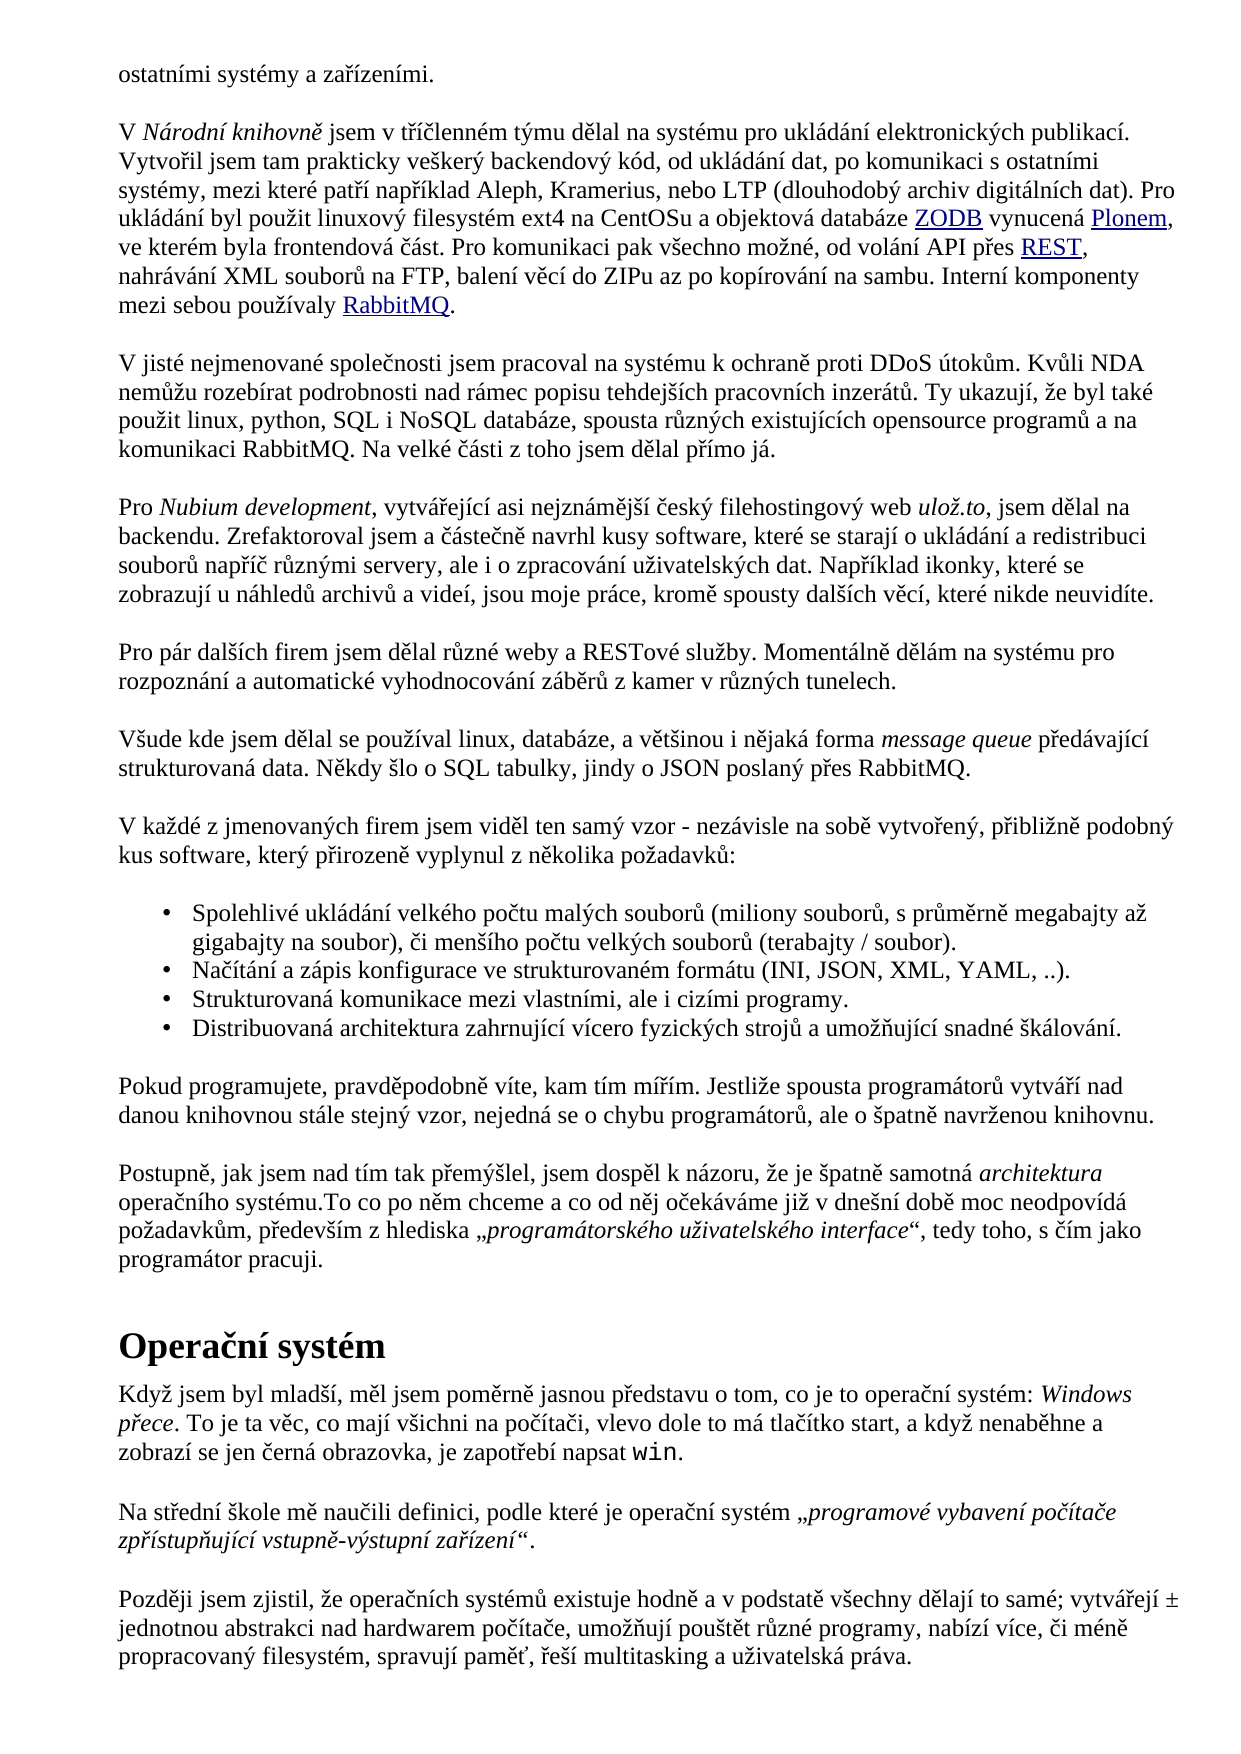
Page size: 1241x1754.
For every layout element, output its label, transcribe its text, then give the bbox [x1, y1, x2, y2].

text V Národní knihovně jsem v tříčlenném týmu dělal na systému pro ukládání elektronických publikací. Vytvořil jsem tam prakticky veškerý backendový kód, od ukládání dat, po komunikaci s ostatními systémy, mezi které patří například Aleph, Kramerius, nebo LTP (dlouhodobý archiv digitálních dat). Pro ukládání byl použit linuxový filesystém ext4 na CentOSu a objektová databáze ZODB vynucená Plonem, ve kterém byla frontendová část. Pro komunikaci pak všechno možné, od volání API přes REST, nahrávání XML souborů na FTP, balení věcí do ZIPu az po kopírování na sambu. Interní komponenty mezi sebou používaly RabbitMQ. [118, 117, 1181, 318]
text Všude kde jsem dělal se používal linux, databáze, a většinou i nějaká forma message queue předávající strukturovaná data. Někdy šlo o SQL tabulky, jindy o JSON poslaný přes RabbitMQ. [118, 724, 1181, 781]
text Pro Nubium development, vytvářející asi nejznámější český filehostingový web ulož.to, jsem dělal na backendu. Zrefaktoroval jsem a částečně navrhl kusy software, které se starají o ukládání a redistribuci souborů napříč různými servery, ale i o zpracování uživatelských dat. Například ikonky, které se zobrazují u náhledů archivů a videí, jsou moje práce, kromě spousty dalších věcí, které nikde neuvidíte. [118, 492, 1181, 607]
list Načítání a zápis konfigurace ve strukturovaném formátu (INI, JSON, XML, YAML, ..). [162, 955, 1181, 984]
list Spolehlivé ukládání velkého počtu malých souborů (miliony souborů, s průměrně megabajty až gigabajty na soubor), či menšího počtu velkých souborů (terabajty / soubor). [162, 898, 1181, 955]
subtitle Operační systém [118, 1323, 1181, 1367]
text Na střední škole mě naučili definici, podle které je operační systém „programové vybavení počítače zpřístupňující vstupně-výstupní zařízení“. [118, 1497, 1181, 1554]
text V každé z jmenovaných firem jsem viděl ten samý vzor - nezávisle na sobě vytvořený, přibližně podobný kus software, který přirozeně vyplynul z několika požadavků: [118, 811, 1181, 868]
text Postupně, jak jsem nad tím tak přemýšlel, jsem dospěl k názoru, že je špatně samotná architektura operačního systému.To co po něm chceme a co od něj očekáváme již v dnešní době moc neodpovídá požadavkům, především z hlediska „programátorského uživatelského interface“, tedy toho, s čím jako programátor pracuji. [118, 1158, 1181, 1273]
text ostatními systémy a zařízeními. [118, 59, 1181, 88]
list Distribuovaná architektura zahrnující vícero fyzických strojů a umožňující snadné škálování. [162, 1013, 1181, 1042]
text V jisté nejmenované společnosti jsem pracoval na systému k ochraně proti DDoS útokům. Kvůli NDA nemůžu rozebírat podrobnosti nad rámec popisu tehdejších pracovních inzerátů. Ty ukazují, že byl také použit linux, python, SQL i NoSQL databáze, spousta různých existujících opensource programů a na komunikaci RabbitMQ. Na velké části z toho jsem dělal přímo já. [118, 348, 1181, 463]
text Později jsem zjistil, že operačních systémů existuje hodně a v podstatě všechny dělají to samé; vytvářejí ± jednotnou abstrakci nad hardwarem počítače, umožňují pouštět různé programy, nabízí více, či méně propracovaný filesystém, spravují paměť, řeší multitasking a uživatelská práva. [118, 1584, 1181, 1670]
text Když jsem byl mladší, měl jsem poměrně jasnou představu o tom, co je to operační systém: Windows přece. To je ta věc, co mají všichni na počítači, vlevo dole to má tlačítko start, a když nenaběhne a zobrazí se jen černá obrazovka, je zapotřebí napsat win. [118, 1379, 1181, 1467]
text Pro pár dalších firem jsem dělal různé weby a RESTové služby. Momentálně dělám na systému pro rozpoznání a automatické vyhodnocování záběrů z kamer v různých tunelech. [118, 637, 1181, 694]
text Pokud programujete, pravděpodobně víte, kam tím mířím. Jestliže spousta programátorů vytváří nad danou knihovnou stále stejný vzor, nejedná se o chybu programátorů, ale o špatně navrženou knihovnu. [118, 1071, 1181, 1129]
list Strukturovaná komunikace mezi vlastními, ale i cizími programy. [162, 984, 1181, 1013]
